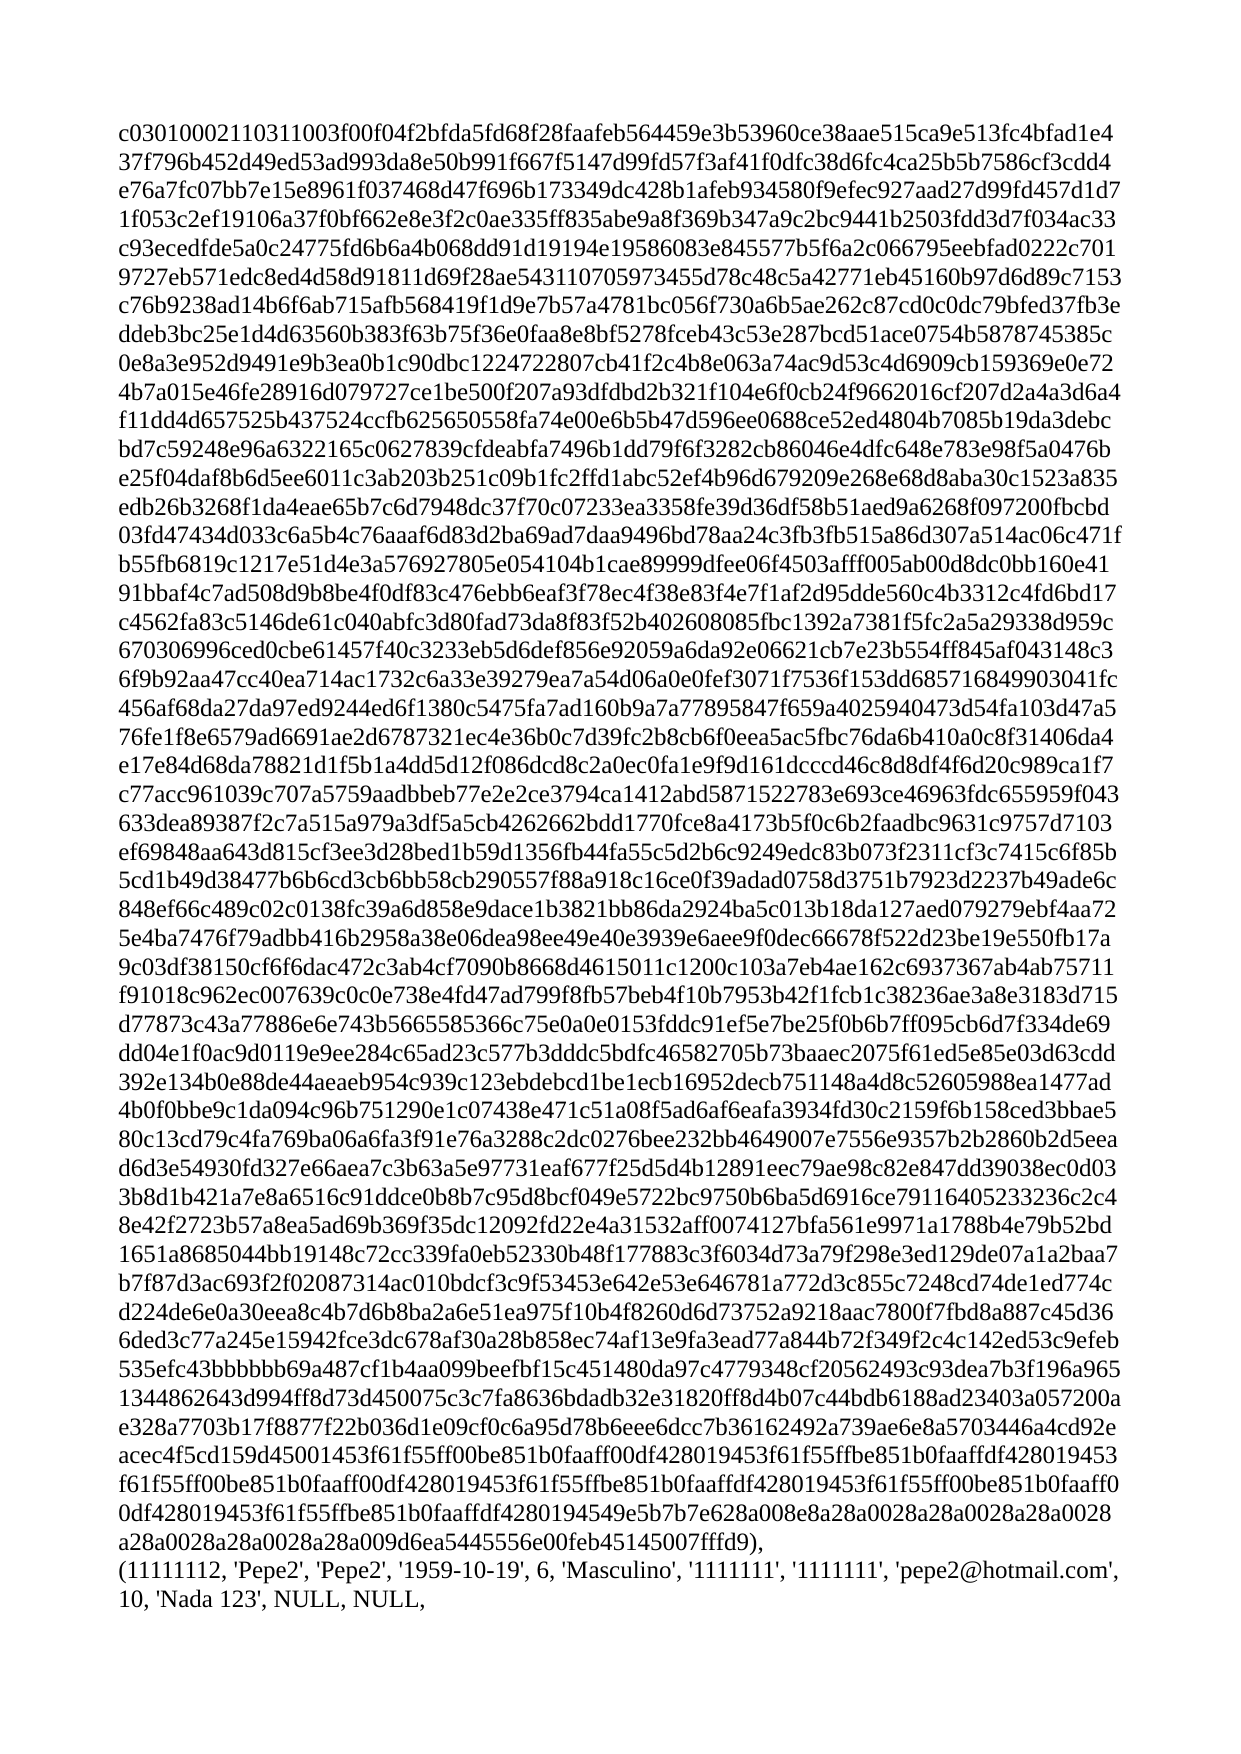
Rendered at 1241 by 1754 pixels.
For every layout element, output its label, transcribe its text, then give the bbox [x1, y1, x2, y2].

text c03010002110311003f00f04f2bfda5fd68f28faafeb564459e3b53960ce38aae515ca9e513fc4bfad1e437f796b452d49ed53ad993da8e50b991f667f5147d99fd57f3af41f0dfc38d6fc4ca25b5b7586cf3cdd4e76a7fc07bb7e15e8961f037468d47f696b173349dc428b1afeb934580f9efec927aad27d99fd457d1d71f053c2ef19106a37f0bf662e8e3f2c0ae335ff835abe9a8f369b347a9c2bc9441b2503fdd3d7f034ac33c93ecedfde5a0c24775fd6b6a4b068dd91d19194e19586083e845577b5f6a2c066795eebfad0222c7019727eb571edc8ed4d58d91811d69f28ae543110705973455d78c48c5a42771eb45160b97d6d89c7153c76b9238ad14b6f6ab715afb568419f1d9e7b57a4781bc056f730a6b5ae262c87cd0c0dc79bfed37fb3eddeb3bc25e1d4d63560b383f63b75f36e0faa8e8bf5278fceb43c53e287bcd51ace0754b5878745385c0e8a3e952d9491e9b3ea0b1c90dbc1224722807cb41f2c4b8e063a74ac9d53c4d6909cb159369e0e724b7a015e46fe28916d079727ce1be500f207a93dfdbd2b321f104e6f0cb24f9662016cf207d2a4a3d6a4f11dd4d657525b437524ccfb625650558fa74e00e6b5b47d596ee0688ce52ed4804b7085b19da3debcbd7c59248e96a6322165c0627839cfdeabfa7496b1dd79f6f3282cb86046e4dfc648e783e98f5a0476be25f04daf8b6d5ee6011c3ab203b251c09b1fc2ffd1abc52ef4b96d679209e268e68d8aba30c1523a835edb26b3268f1da4eae65b7c6d7948dc37f70c07233ea3358fe39d36df58b51aed9a6268f097200fbcbd03fd47434d033c6a5b4c76aaaf6d83d2ba69ad7daa9496bd78aa24c3fb3fb515a86d307a514ac06c471fb55fb6819c1217e51d4e3a576927805e054104b1cae89999dfee06f4503afff005ab00d8dc0bb160e4191bbaf4c7ad508d9b8be4f0df83c476ebb6eaf3f78ec4f38e83f4e7f1af2d95dde560c4b3312c4fd6bd17c4562fa83c5146de61c040abfc3d80fad73da8f83f52b402608085fbc1392a7381f5fc2a5a29338d959c670306996ced0cbe61457f40c3233eb5d6def856e92059a6da92e06621cb7e23b554ff845af043148c36f9b92aa47cc40ea714ac1732c6a33e39279ea7a54d06a0e0fef3071f7536f153dd685716849903041fc456af68da27da97ed9244ed6f1380c5475fa7ad160b9a7a77895847f659a4025940473d54fa103d47a576fe1f8e6579ad6691ae2d6787321ec4e36b0c7d39fc2b8cb6f0eea5ac5fbc76da6b410a0c8f31406da4e17e84d68da78821d1f5b1a4dd5d12f086dcd8c2a0ec0fa1e9f9d161dcccd46c8d8df4f6d20c989ca1f7c77acc961039c707a5759aadbbeb77e2e2ce3794ca1412abd5871522783e693ce46963fdc655959f043633dea89387f2c7a515a979a3df5a5cb4262662bdd1770fce8a4173b5f0c6b2faadbc9631c9757d7103ef69848aa643d815cf3ee3d28bed1b59d1356fb44fa55c5d2b6c9249edc83b073f2311cf3c7415c6f85b5cd1b49d38477b6b6cd3cb6bb58cb290557f88a918c16ce0f39adad0758d3751b7923d2237b49ade6c848ef66c489c02c0138fc39a6d858e9dace1b3821bb86da2924ba5c013b18da127aed079279ebf4aa725e4ba7476f79adbb416b2958a38e06dea98ee49e40e3939e6aee9f0dec66678f522d23be19e550fb17a9c03df38150cf6f6dac472c3ab4cf7090b8668d4615011c1200c103a7eb4ae162c6937367ab4ab75711f91018c962ec007639c0c0e738e4fd47ad799f8fb57beb4f10b7953b42f1fcb1c38236ae3a8e3183d715d77873c43a77886e6e743b5665585366c75e0a0e0153fddc91ef5e7be25f0b6b7ff095cb6d7f334de69dd04e1f0ac9d0119e9ee284c65ad23c577b3dddc5bdfc46582705b73baaec2075f61ed5e85e03d63cdd392e134b0e88de44aeaeb954c939c123ebdebcd1be1ecb16952decb751148a4d8c52605988ea1477ad4b0f0bbe9c1da094c96b751290e1c07438e471c51a08f5ad6af6eafa3934fd30c2159f6b158ced3bbae580c13cd79c4fa769ba06a6fa3f91e76a3288c2dc0276bee232bb4649007e7556e9357b2b2860b2d5eead6d3e54930fd327e66aea7c3b63a5e97731eaf677f25d5d4b12891eec79ae98c82e847dd39038ec0d033b8d1b421a7e8a6516c91ddce0b8b7c95d8bcf049e5722bc9750b6ba5d6916ce79116405233236c2c48e42f2723b57a8ea5ad69b369f35dc12092fd22e4a31532aff0074127bfa561e9971a1788b4e79b52bd1651a8685044bb19148c72cc339fa0eb52330b48f177883c3f6034d73a79f298e3ed129de07a1a2baa7b7f87d3ac693f2f02087314ac010bdcf3c9f53453e642e53e646781a772d3c855c7248cd74de1ed774cd224de6e0a30eea8c4b7d6b8ba2a6e51ea975f10b4f8260d6d73752a9218aac7800f7fbd8a887c45d366ded3c77a245e15942fce3dc678af30a28b858ec74af13e9fa3ead77a844b72f349f2c4c142ed53c9efeb535efc43bbbbbb69a487cf1b4aa099beefbf15c451480da97c4779348cf20562493c93dea7b3f196a9651344862643d994ff8d73d450075c3c7fa8636bdadb32e31820ff8d4b07c44bdb6188ad23403a057200ae328a7703b17f8877f22b036d1e09cf0c6a95d78b6eee6dcc7b36162492a739ae6e8a5703446a4cd92eacec4f5cd159d45001453f61f55ff00be851b0faaff00df428019453f61f55ffbe851b0faaffdf428019453f61f55ff00be851b0faaff00df428019453f61f55ffbe851b0faaffdf428019453f61f55ff00be851b0faaff00df428019453f61f55ffbe851b0faaffdf4280194549e5b7b7e628a008e8a28a0028a28a0028a28a0028a28a0028a28a0028a28a009d6ea5445556e00feb45145007fffd9), [118, 118, 1122, 1556]
text (11111112, 'Pepe2', 'Pepe2', '1959-10-19', 6, 'Masculino', '1111111', '1111111', 'pepe2@hotmail.com', 10, 'Nada 123', NULL, NULL, [118, 1556, 1122, 1613]
